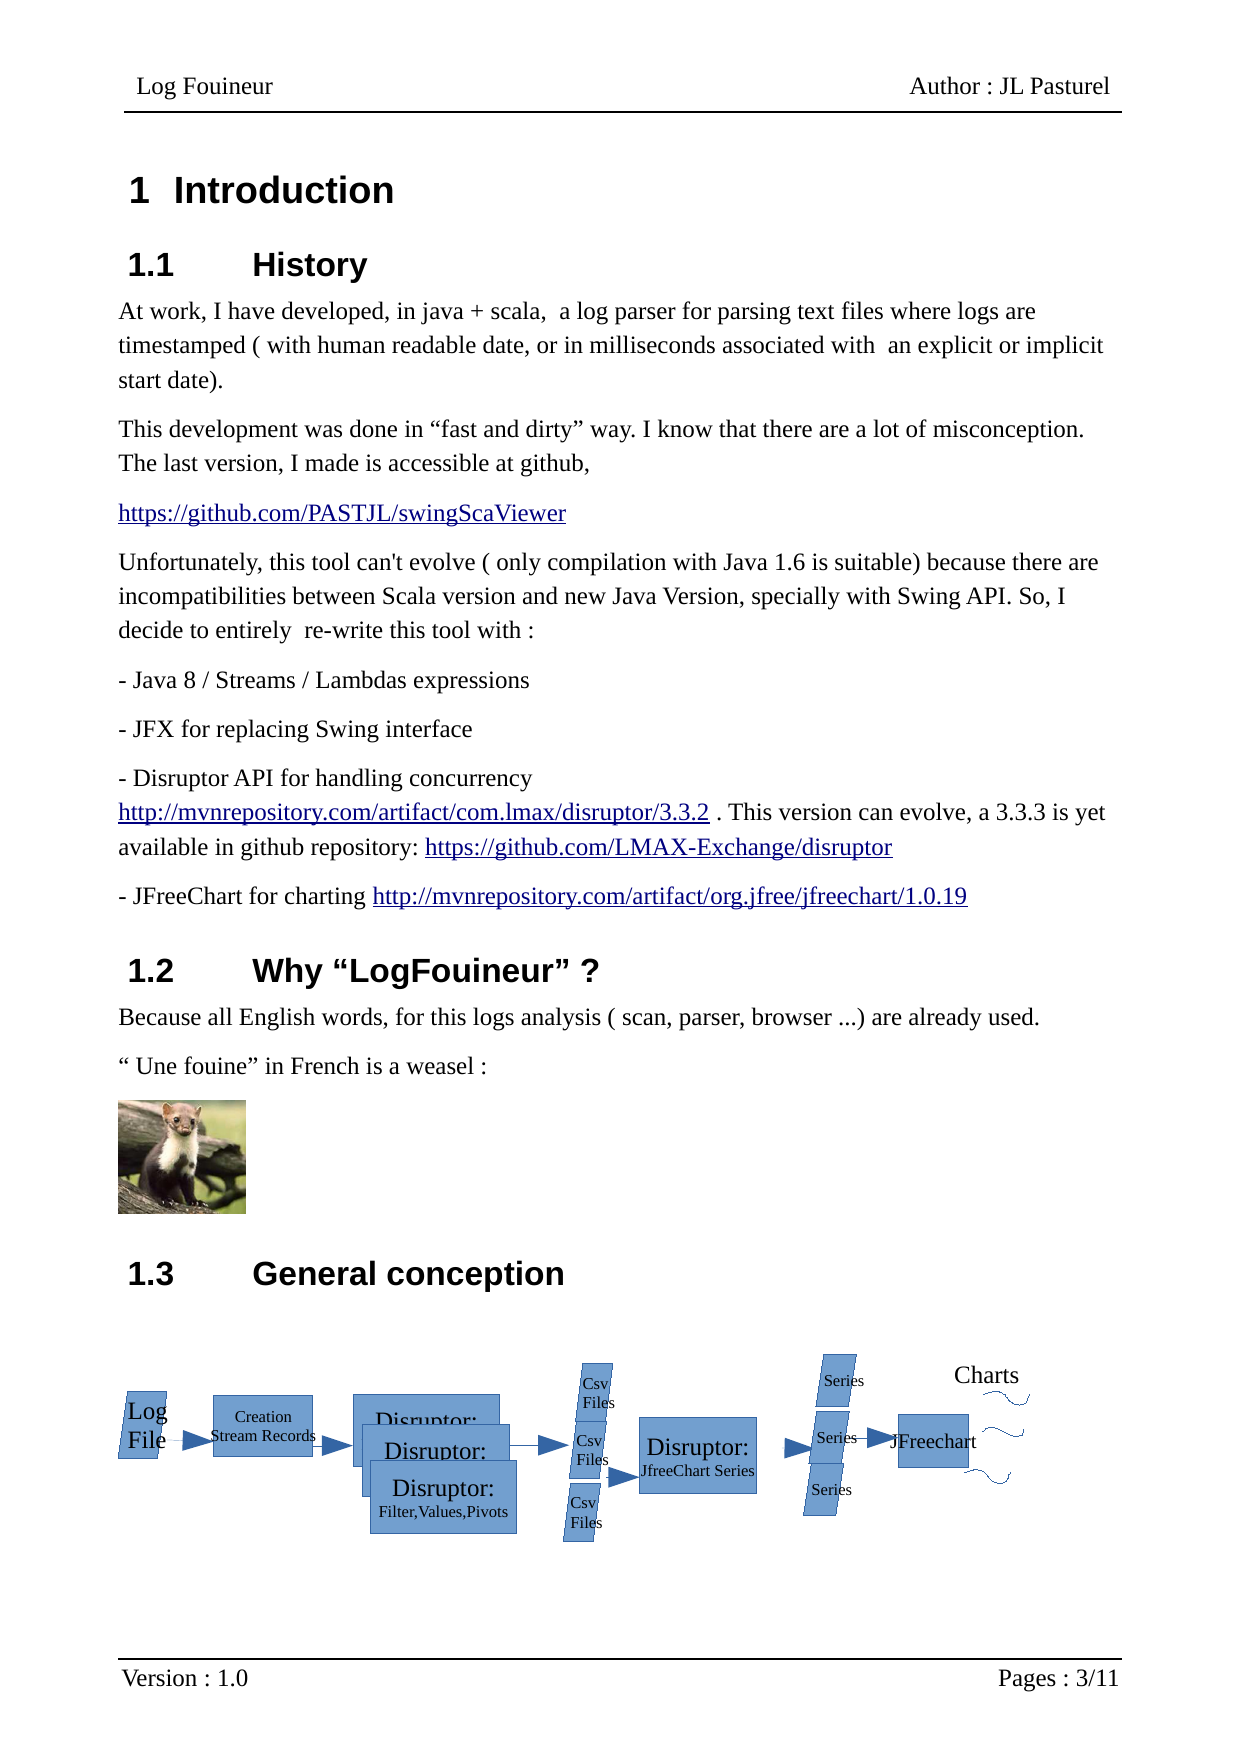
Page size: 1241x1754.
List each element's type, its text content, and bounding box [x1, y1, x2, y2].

text - JFX for replacing Swing interface [118, 714, 1122, 742]
subtitle Introduction [118, 168, 1122, 212]
picture [118, 1100, 246, 1214]
text Because all English words, for this logs analysis ( scan, parser, browser ...) are already used. [118, 1002, 1122, 1031]
text At work, I have developed, in java + scala, a log parser for parsing text files where logs are timestamped ( with human readable date, or in milliseconds associated with an explicit or implicit start date). [118, 296, 1122, 394]
subtitle History [118, 245, 1122, 283]
text “ Une fouine” in French is a weasel : [118, 1051, 1122, 1080]
subtitle Why “LogFouineur” ? [118, 951, 1122, 989]
text - Disruptor API for handling concurrency http://mvnrepository.com/artifact/com.lmax/disruptor/3.3.2 . This version can evolve, a 3.3.3 is yet available in github repository: https://github.com/LMAX-Exchange/disruptor [118, 763, 1122, 861]
text - JFreeChart for charting http://mvnrepository.com/artifact/org.jfree/jfreechart/1.0.19 [118, 881, 1122, 909]
subtitle General conception [118, 1254, 1122, 1293]
text Unfortunately, this tool can't evolve ( only compilation with Java 1.6 is suitable) because there are incompatibilities between Scala version and new Java Version, specially with Swing API. So, I decide to entirely re-write this tool with : [118, 547, 1122, 644]
text This development was done in “fast and dirty” way. I know that there are a lot of misconception. The last version, I made is accessible at github, [118, 414, 1122, 477]
text - Java 8 / Streams / Lambdas expressions [118, 665, 1122, 693]
text https://github.com/PASTJL/swingScaViewer [118, 498, 1122, 526]
